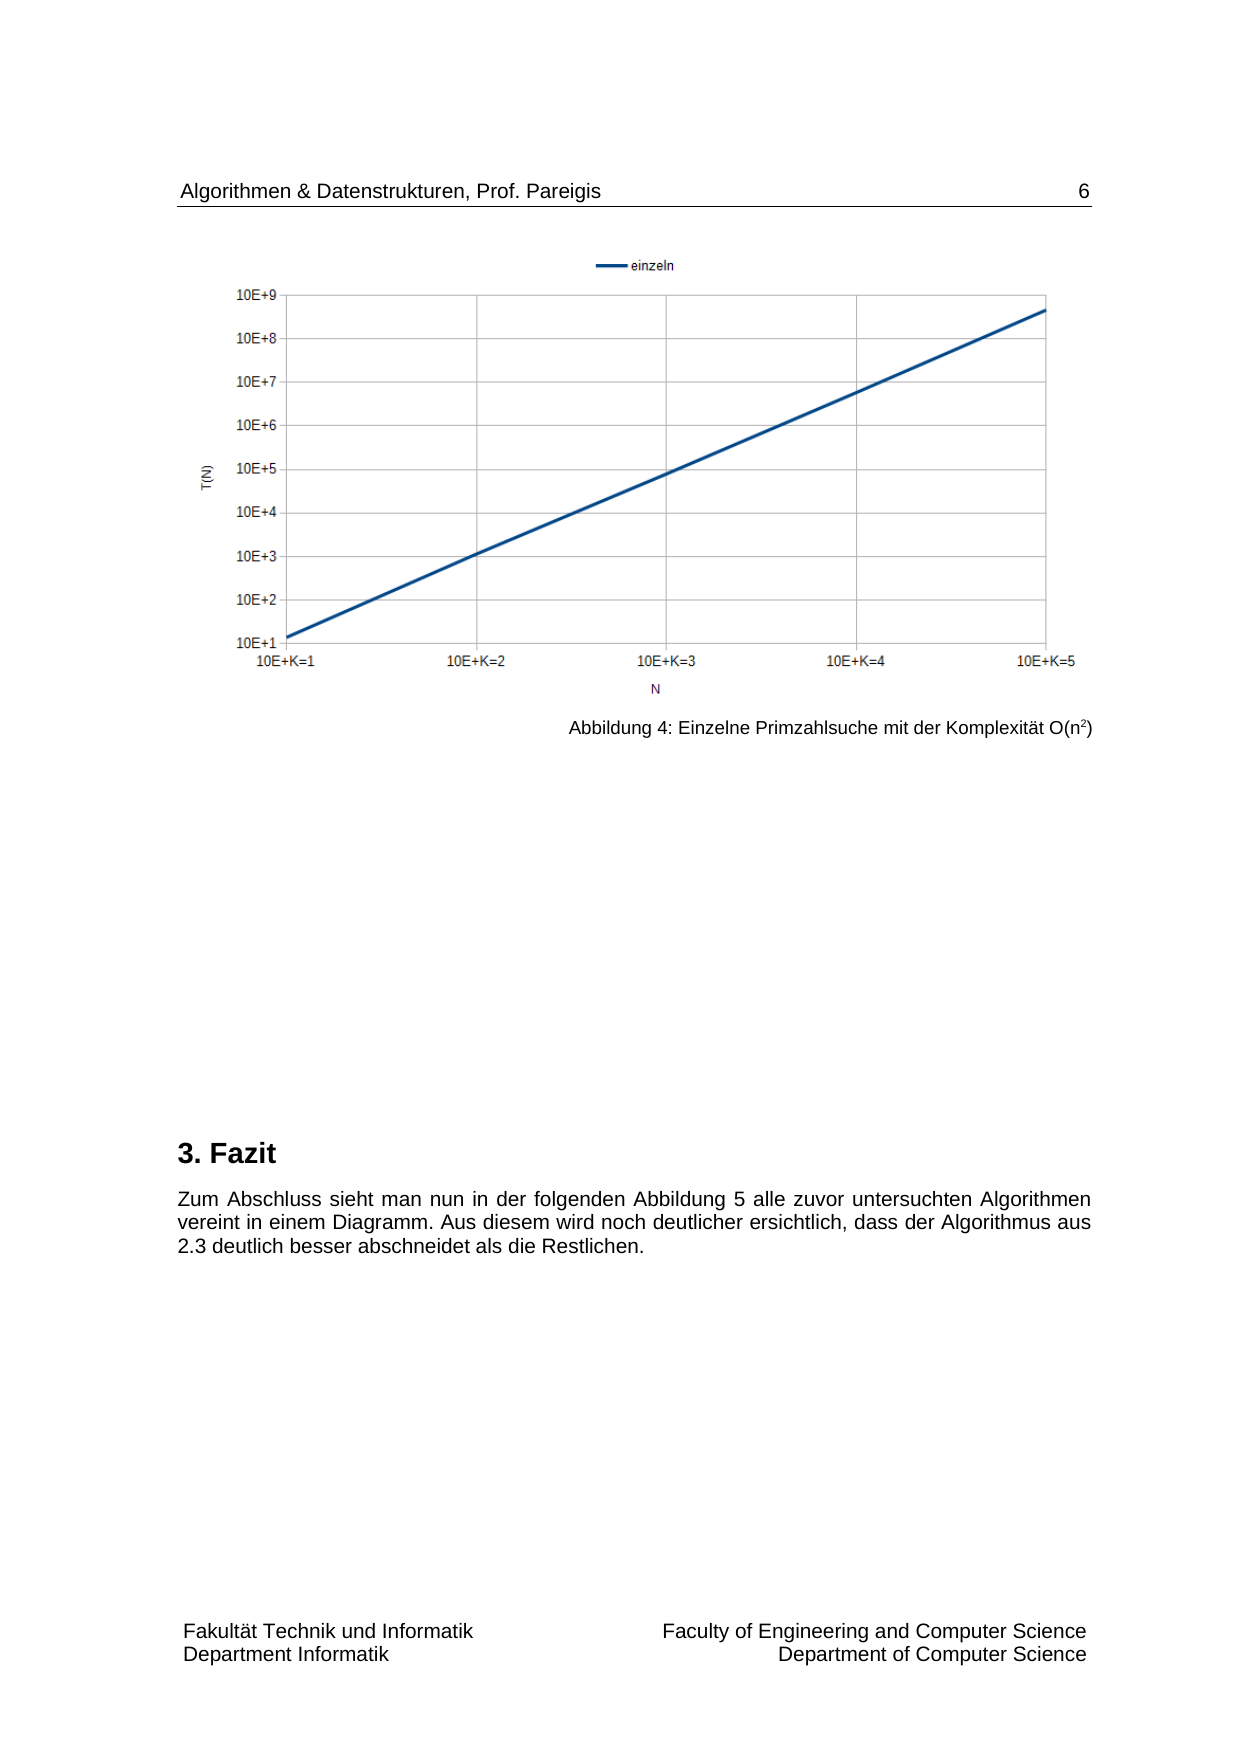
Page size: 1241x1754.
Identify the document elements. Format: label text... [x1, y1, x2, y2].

text Zum Abschluss sieht man nun in der folgenden Abbildung 5 alle zuvor untersuchten Algorithmen vereint in einem Diagramm. Aus diesem wird noch deutlicher ersichtlich, dass der Algorithmus aus 2.3 deutlich besser abschneidet als die Restlichen. [177, 1188, 1092, 1257]
picture [177, 245, 1093, 718]
text Abbildung 4: Einzelne Primzahlsuche mit der Komplexität O(n2) [177, 718, 1092, 739]
subtitle 3. Fazit [177, 1137, 1092, 1170]
